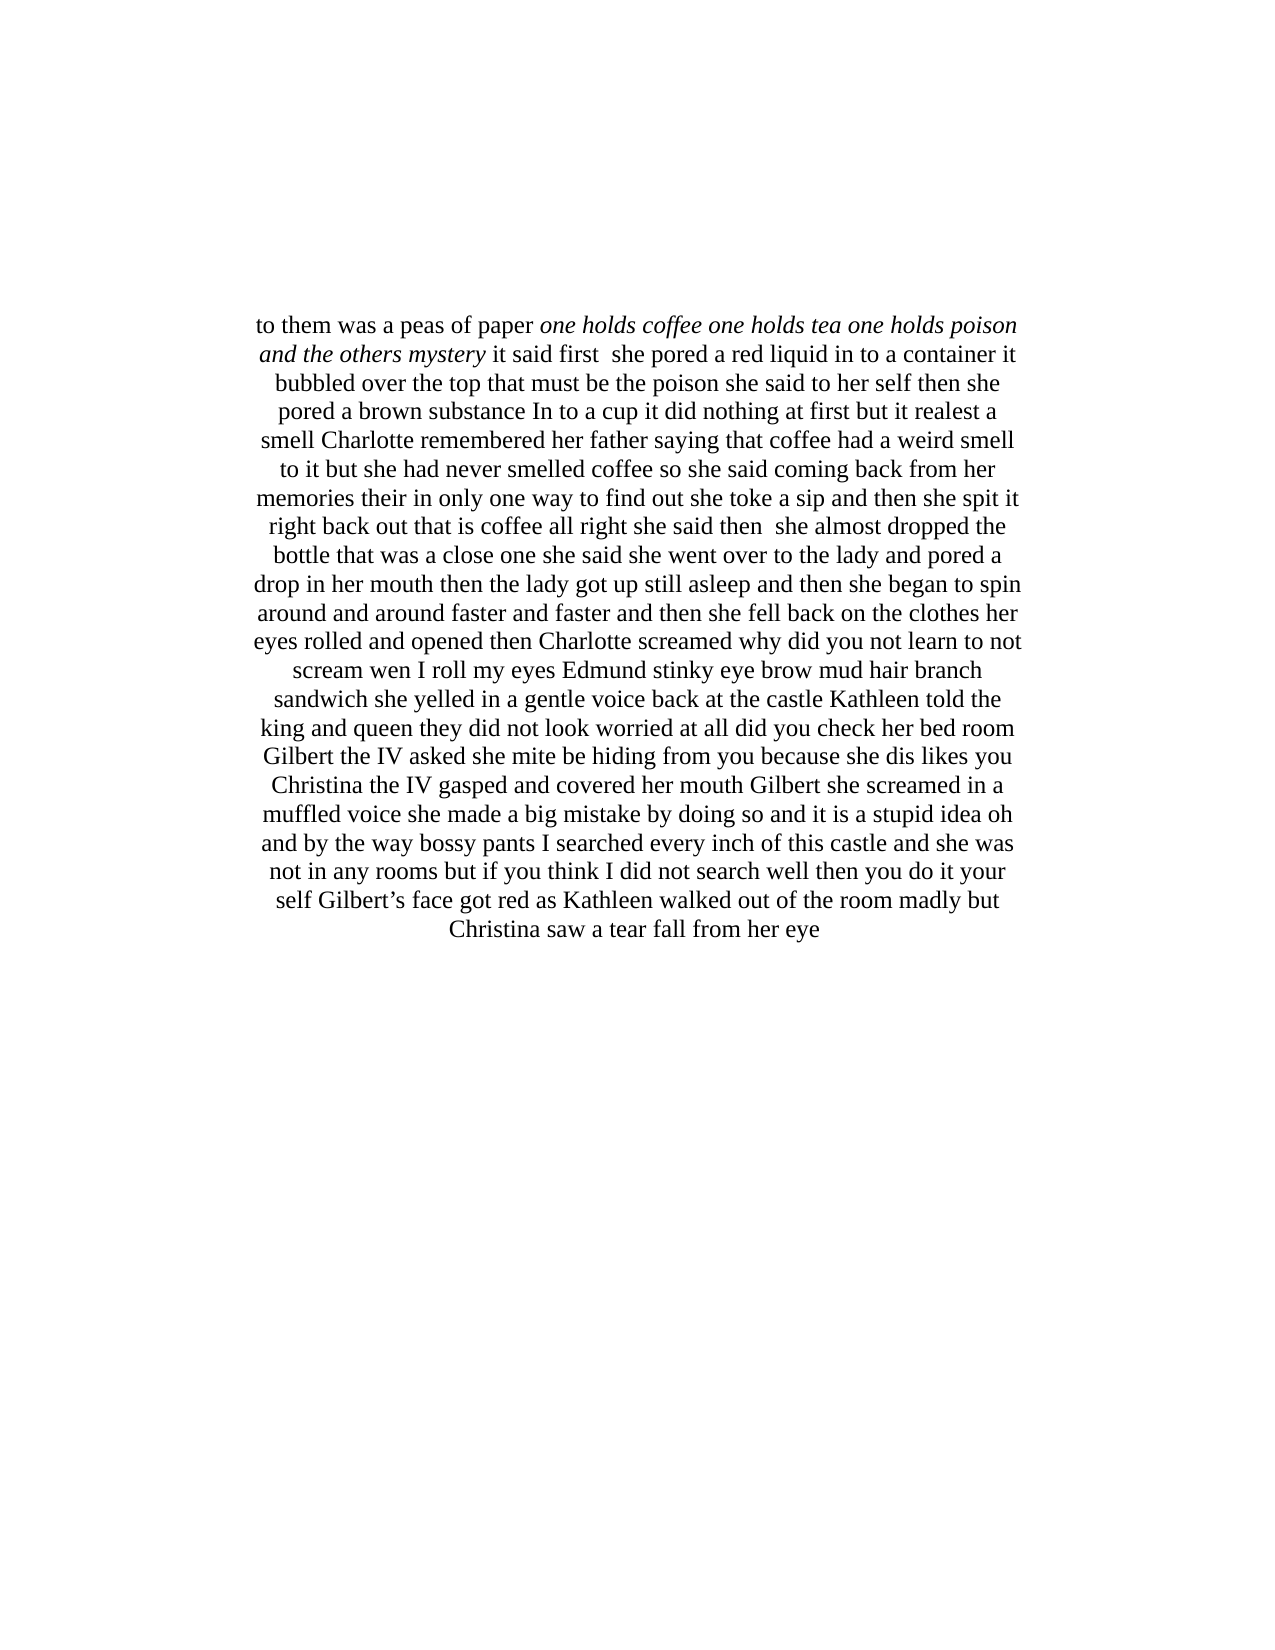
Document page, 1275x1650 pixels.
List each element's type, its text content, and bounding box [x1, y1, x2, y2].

text to them was a peas of paper one holds coffee one holds tea one holds poison and the others mystery it said first she pored a red liquid in to a container it bubbled over the top that must be the poison she said to her self then she pored a brown substance In to a cup it did nothing at first but it realest a smell Charlotte remembered her father saying that coffee had a weird smell to it but she had never smelled coffee so she said coming back from her memories their in only one way to find out she toke a sip and then she spit it right back out that is coffee all right she said then she almost dropped the bottle that was a close one she said she went over to the lady and pored a drop in her mouth then the lady got up still asleep and then she began to spin around and around faster and faster and then she fell back on the clothes her eyes rolled and opened then Charlotte screamed why did you not learn to not scream wen I roll my eyes Edmund stinky eye brow mud hair branch sandwich she yelled in a gentle voice back at the castle Kathleen told the king and queen they did not look worried at all did you check her bed room Gilbert the IV asked she mite be hiding from you because she dis likes you Christina the IV gasped and covered her mouth Gilbert she screamed in a muffled voice she made a big mistake by doing so and it is a stupid idea oh and by the way bossy pants I searched every inch of this castle and she was not in any rooms but if you think I did not search well then you do it your self Gilbert’s face got red as Kathleen walked out of the room madly but Christina saw a tear fall from her eye [252, 310, 1023, 943]
